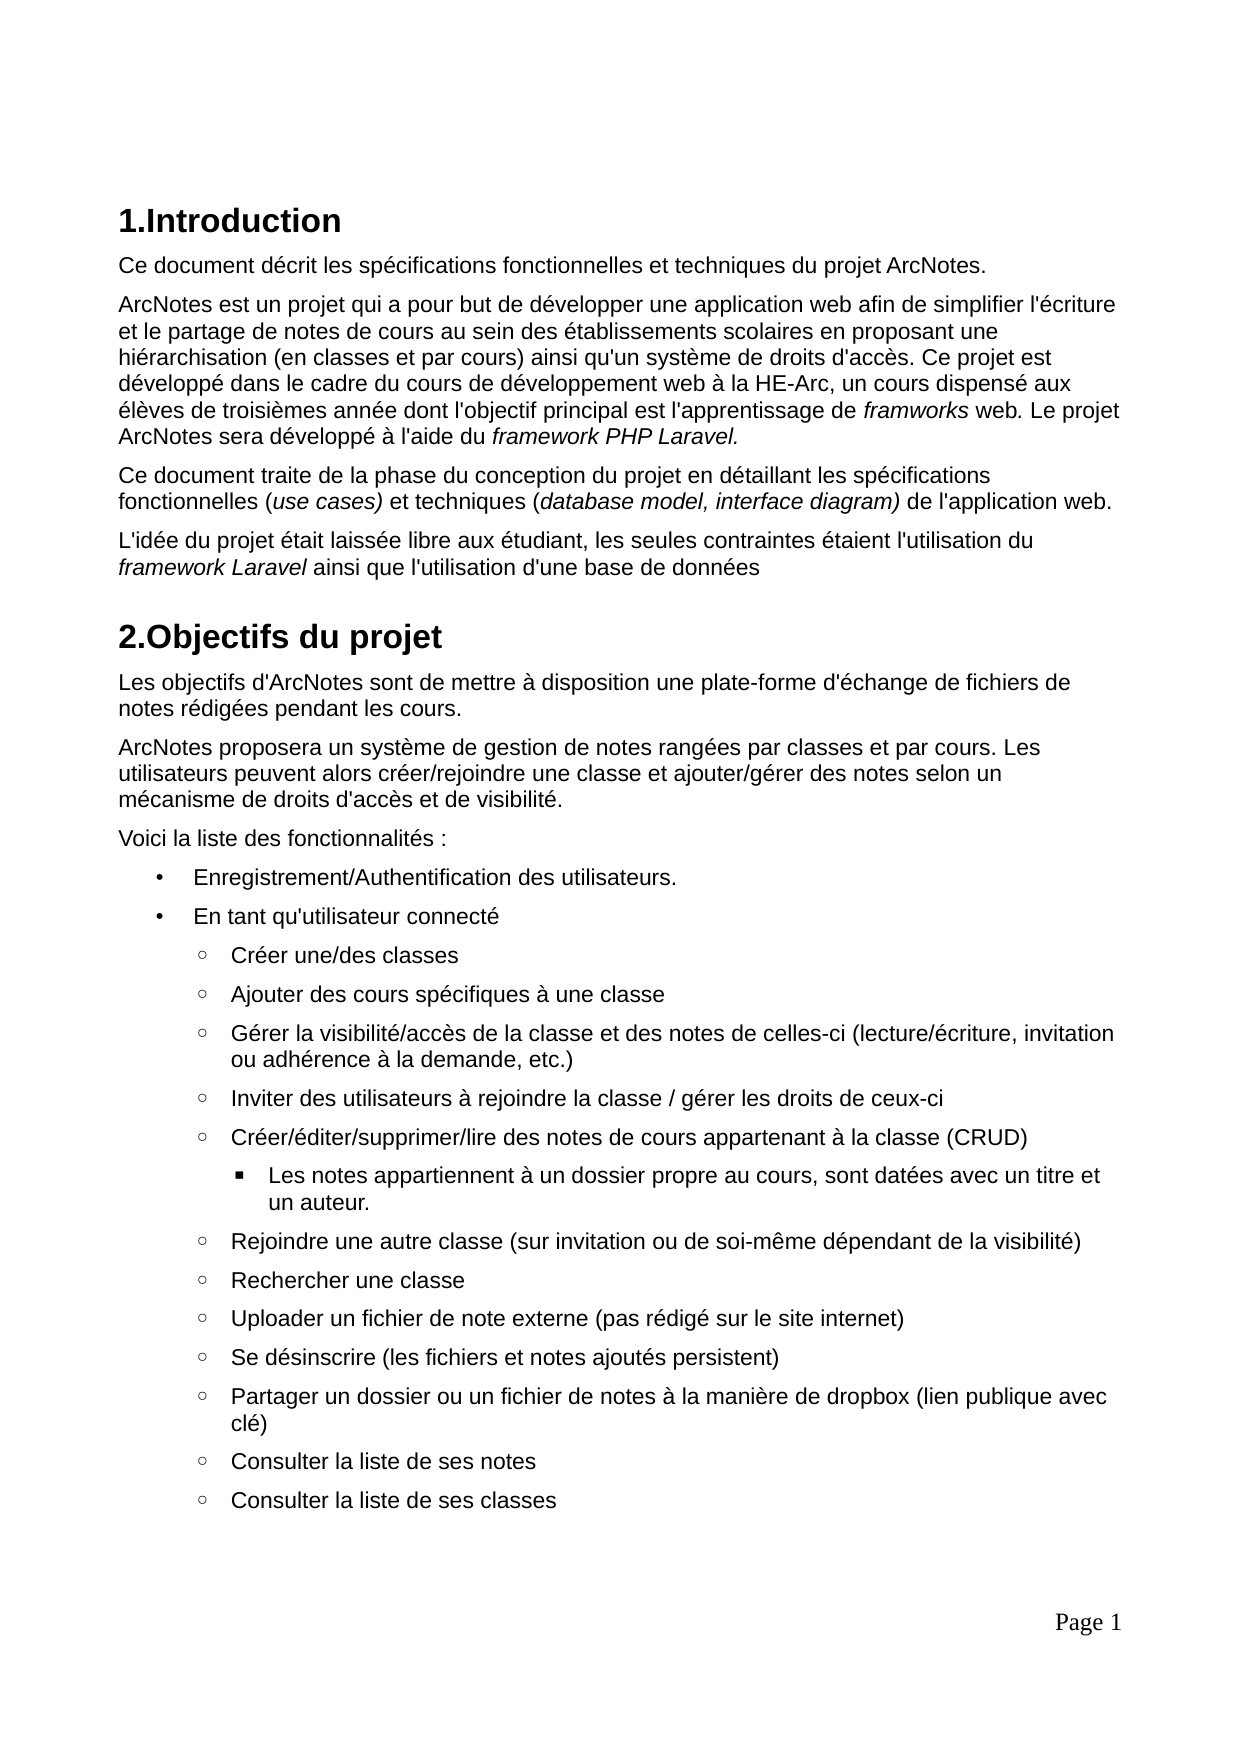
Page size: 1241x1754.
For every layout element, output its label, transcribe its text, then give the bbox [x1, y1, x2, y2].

list Les notes appartiennent à un dossier propre au cours, sont datées avec un titre et un auteur. [231, 1162, 1122, 1215]
list Inviter des utilisateurs à rejoindre la classe / gérer les droits de ceux-ci [193, 1085, 1122, 1111]
list En tant qu'utilisateur connecté [156, 903, 1122, 929]
list Uploader un fichier de note externe (pas rédigé sur le site internet) [193, 1305, 1122, 1332]
list Créer/éditer/supprimer/lire des notes de cours appartenant à la classe (CRUD) [193, 1124, 1122, 1150]
list Partager un dossier ou un fichier de notes à la manière de dropbox (lien publique avec clé) [193, 1383, 1122, 1436]
list Consulter la liste de ses notes [193, 1448, 1122, 1475]
list Enregistrement/Authentification des utilisateurs. [156, 864, 1122, 891]
list Rechercher une classe [193, 1267, 1122, 1293]
text Ce document décrit les spécifications fonctionnelles et techniques du projet ArcNotes. [118, 252, 1122, 279]
list Se désinscrire (les fichiers et notes ajoutés persistent) [193, 1344, 1122, 1371]
text Voici la liste des fonctionnalités : [118, 825, 1122, 852]
subtitle 1.Introduction [118, 201, 1122, 240]
list Consulter la liste de ses classes [193, 1487, 1122, 1513]
subtitle 2.Objectifs du projet [118, 617, 1122, 656]
list Créer une/des classes [193, 942, 1122, 968]
text Les objectifs d'ArcNotes sont de mettre à disposition une plate-forme d'échange de fichiers de notes rédigées pendant les cours. [118, 668, 1122, 721]
list Ajouter des cours spécifiques à une classe [193, 981, 1122, 1007]
text L'idée du projet était laissée libre aux étudiant, les seules contraintes étaient l'utilisation du framework Laravel ainsi que l'utilisation d'une base de données [118, 527, 1122, 580]
text ArcNotes est un projet qui a pour but de développer une application web afin de simplifier l'écriture et le partage de notes de cours au sein des établissements scolaires en proposant une hiérarchisation (en classes et par cours) ainsi qu'un système de droits d'accès. Ce projet est développé dans le cadre du cours de développement web à la HE-Arc, un cours dispensé aux élèves de troisièmes année dont l'objectif principal est l'apprentissage de framworks web. Le projet ArcNotes sera développé à l'aide du framework PHP Laravel. [118, 291, 1122, 449]
text Ce document traite de la phase du conception du projet en détaillant les spécifications fonctionnelles (use cases) et techniques (database model, interface diagram) de l'application web. [118, 462, 1122, 515]
list Gérer la visibilité/accès de la classe et des notes de celles-ci (lecture/écriture, invitation ou adhérence à la demande, etc.) [193, 1019, 1122, 1072]
list Rejoindre une autre classe (sur invitation ou de soi-même dépendant de la visibilité) [193, 1228, 1122, 1254]
text ArcNotes proposera un système de gestion de notes rangées par classes et par cours. Les utilisateurs peuvent alors créer/rejoindre une classe et ajouter/gérer des notes selon un mécanisme de droits d'accès et de visibilité. [118, 734, 1122, 813]
